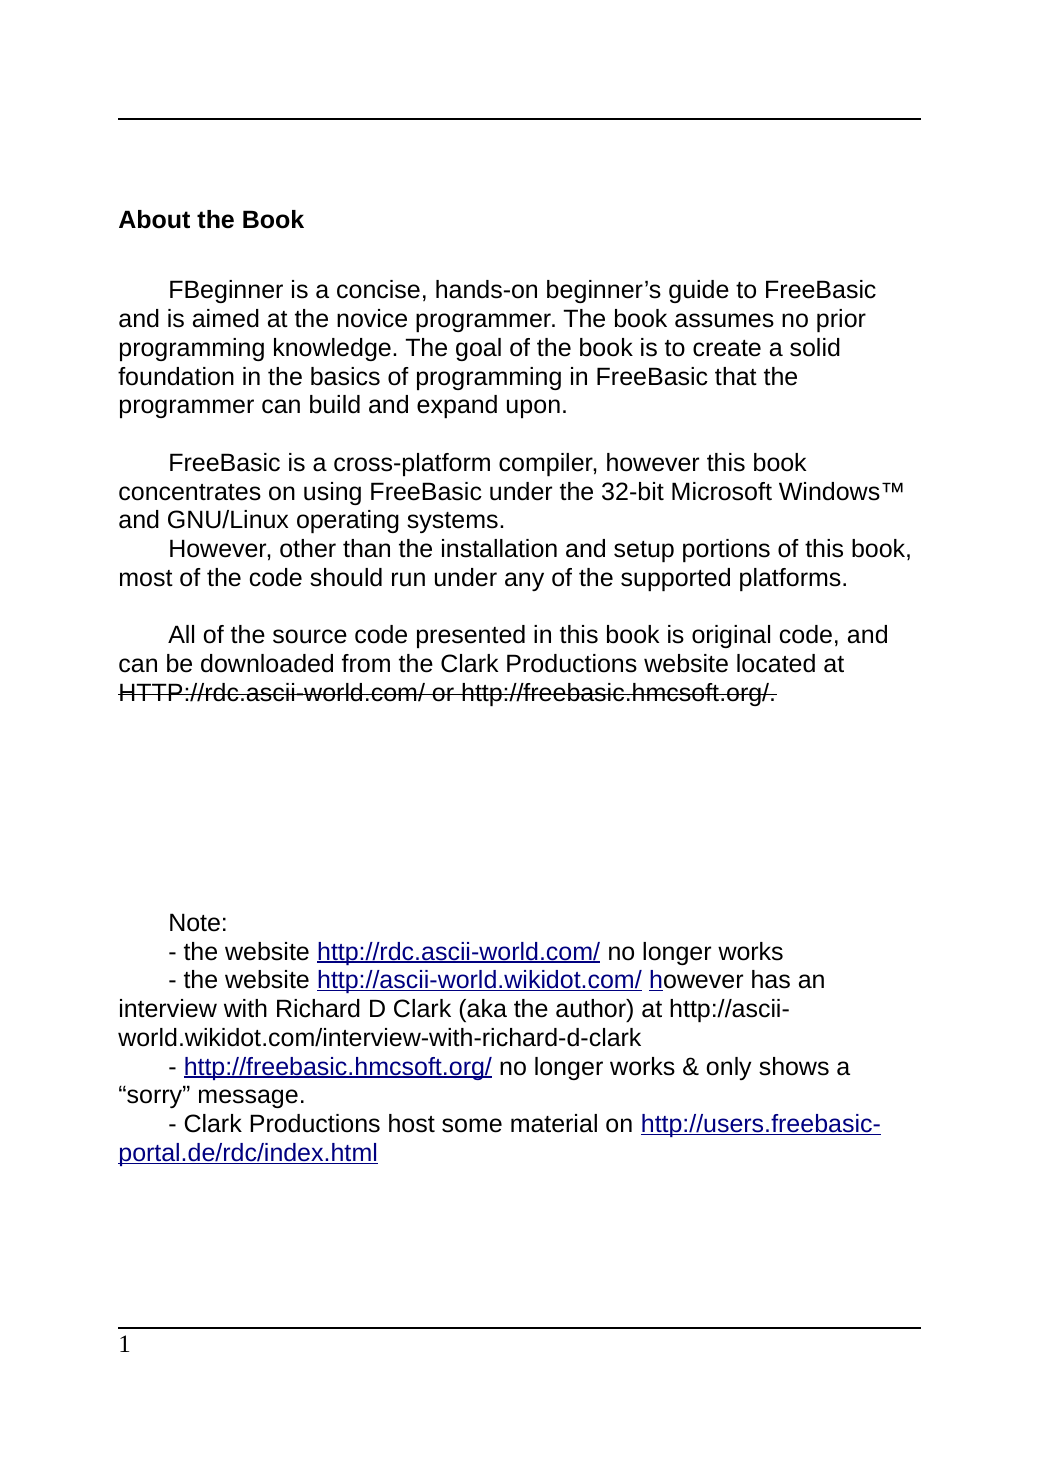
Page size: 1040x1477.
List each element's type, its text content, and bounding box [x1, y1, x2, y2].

text Note: [118, 908, 921, 936]
text - the website http://ascii-world.wikidot.com/ however has an interview with Richard D Clark (aka the author) at http://ascii-world.wikidot.com/interview-with-richard-d-clark [118, 965, 921, 1051]
text However, other than the installation and setup portions of this book, most of the code should run under any of the supported platforms. [118, 534, 921, 591]
subtitle About the Book [118, 205, 921, 234]
text - http://freebasic.hmcsoft.org/ no longer works & only shows a “sorry” message. [118, 1051, 921, 1109]
text All of the source code presented in this book is original code, and can be downloaded from the Clark Productions website located at HTTP://rdc.ascii-world.com/ or http://freebasic.hmcsoft.org/. [118, 620, 921, 706]
text FBeginner is a concise, hands-on beginner’s guide to FreeBasic and is aimed at the novice programmer. The book assumes no prior programming knowledge. The goal of the book is to create a solid foundation in the basics of programming in FreeBasic that the programmer can build and expand upon. [118, 275, 921, 419]
text - the website http://rdc.ascii-world.com/ no longer works [118, 936, 921, 965]
text - Clark Productions host some material on http://users.freebasic-portal.de/rdc/index.html [118, 1109, 921, 1166]
text FreeBasic is a cross-platform compiler, however this book concentrates on using FreeBasic under the 32-bit Microsoft Windows™ and GNU/Linux operating systems. [118, 448, 921, 534]
